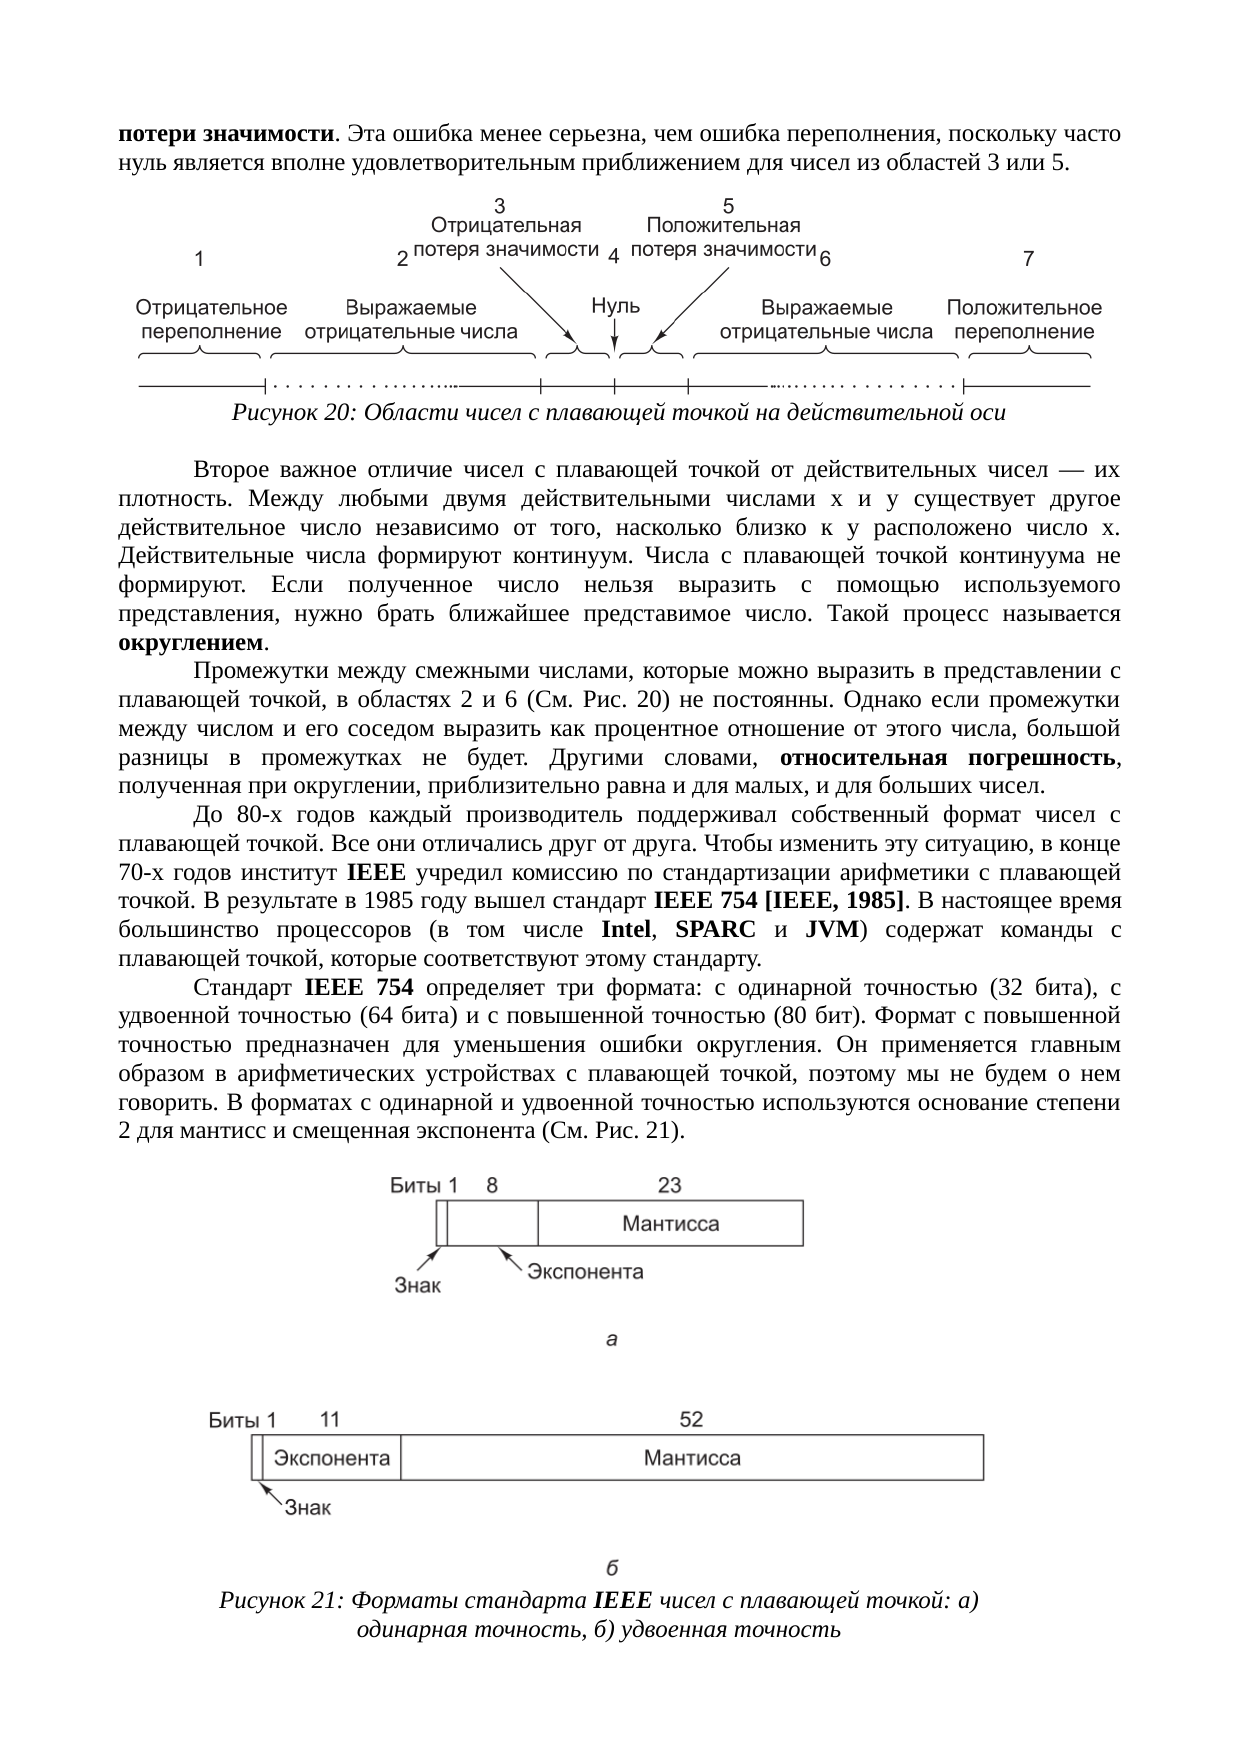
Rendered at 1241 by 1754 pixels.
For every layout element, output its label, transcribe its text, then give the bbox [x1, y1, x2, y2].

text Второе важное отличие чисел с плавающей точкой от действительных чисел — их плотность. Между любыми двумя действительными числами x и y существует другое действительное число независимо от того, насколько близко к y расположено число x. Действительные числа формируют континуум. Числа с плавающей точкой континуума не формируют. Если полученное число нельзя выразить с помощью используемого представления, нужно брать ближайшее представимое число. Такой процесс называется округлением. [118, 454, 1122, 656]
picture [202, 1168, 998, 1586]
text Промежутки между смежными числами, которые можно выразить в представлении с плавающей точкой, в областях 2 и 6 (См. Рис. 20) не постоянны. Однако если промежутки между числом и его соседом выразить как процентное отношение от этого числа, большой разницы в промежутках не будет. Другими словами, относительная погрешность, полученная при округлении, приблизительно равна и для малых, и для больших чисел. [118, 656, 1122, 799]
text Рисунок 21: Форматы стандарта IEEE чисел с плавающей точкой: а) одинарная точность, б) удвоенная точность [202, 1586, 997, 1643]
text До 80-х годов каждый производитель поддерживал собственный формат чисел с плавающей точкой. Все они отличались друг от друга. Чтобы изменить эту ситуацию, в конце 70-х годов институт IEEE учредил комиссию по стандартизации арифметики с плавающей точкой. В результате в 1985 году вышел стандарт IEEE 754 [IEEE, 1985]. В настоящее время большинство процессоров (в том числе Intel, SPARC и JVM) содержат команды с плавающей точкой, которые соответствуют этому стандарту. [118, 799, 1122, 972]
text Стандарт IEEE 754 определяет три формата: с одинарной точностью (32 бита), с удвоенной точностью (64 бита) и с повышенной точностью (80 бит). Формат с повышенной точностью предназначен для уменьшения ошибки округления. Он применяется главным образом в арифметических устройствах с плавающей точкой, поэтому мы не будем о нем говорить. В форматах с одинарной и удвоенной точностью используются основание степени 2 для мантисс и смещенная экспонента (См. Рис. 21). [118, 972, 1122, 1144]
text Рисунок 20: Области чисел с плавающей точкой на действительной оси [131, 397, 1109, 426]
picture [130, 188, 1110, 397]
text потери значимости. Эта ошибка менее серьезна, чем ошибка переполнения, поскольку часто нуль является вполне удовлетворительным приближением для чисел из областей 3 или 5. [118, 118, 1122, 176]
